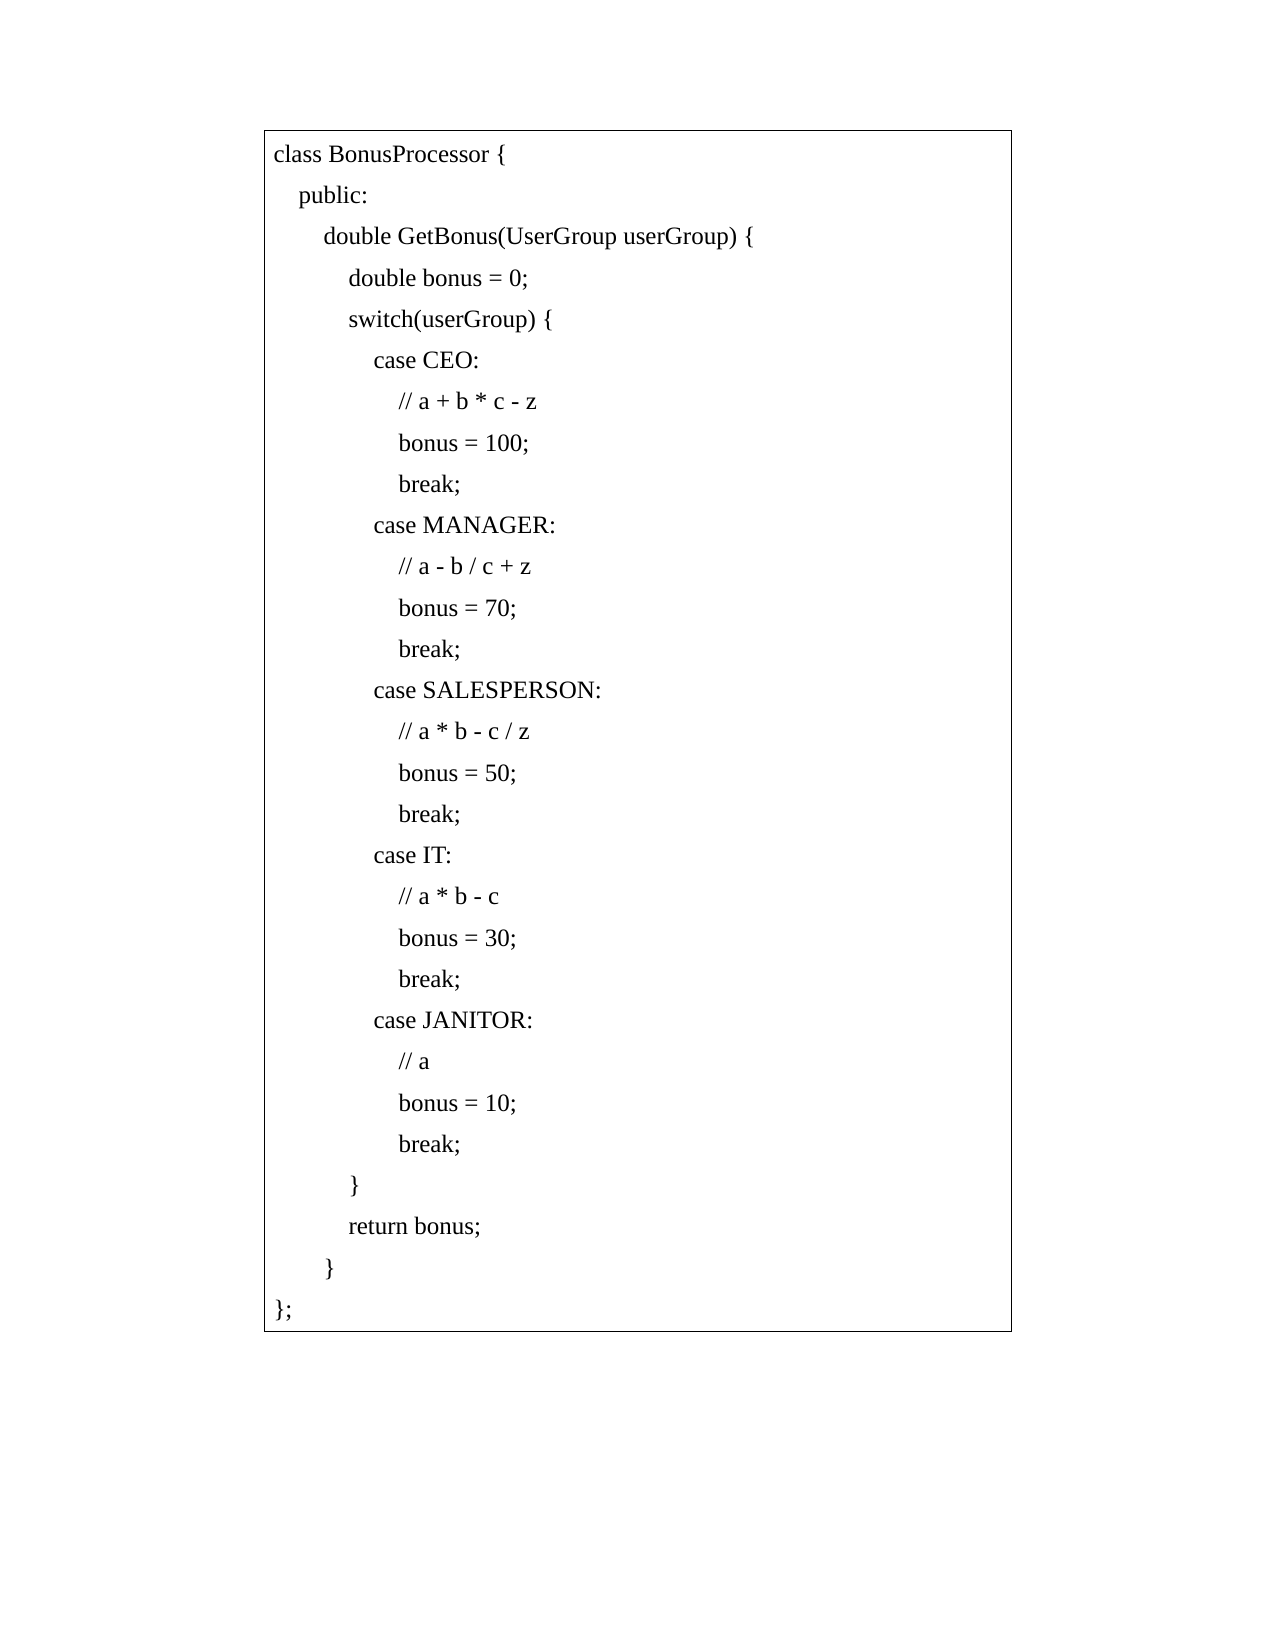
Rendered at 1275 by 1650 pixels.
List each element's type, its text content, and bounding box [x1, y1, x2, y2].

text case JANITOR: [273, 1005, 1002, 1034]
text case SALESPERSON: [273, 675, 1002, 704]
text break; [273, 799, 1002, 828]
text // a * b - c [273, 881, 1002, 910]
text // a + b * c - z [273, 386, 1002, 415]
text public: [273, 180, 1002, 209]
text break; [273, 1129, 1002, 1158]
text break; [273, 964, 1002, 993]
text switch(userGroup) { [273, 304, 1002, 333]
text bonus = 30; [273, 923, 1002, 951]
text double bonus = 0; [273, 263, 1002, 291]
text class BonusProcessor { [273, 139, 1002, 168]
text bonus = 70; [273, 593, 1002, 621]
text } [273, 1170, 1002, 1199]
text case MANAGER: [273, 510, 1002, 539]
text return bonus; [273, 1211, 1002, 1240]
text case CEO: [273, 345, 1002, 374]
text break; [273, 469, 1002, 498]
text // a - b / c + z [273, 551, 1002, 580]
text bonus = 10; [273, 1088, 1002, 1116]
text } [273, 1253, 1002, 1281]
text bonus = 100; [273, 428, 1002, 456]
text double GetBonus(UserGroup userGroup) { [273, 221, 1002, 250]
text break; [273, 634, 1002, 663]
text bonus = 50; [273, 758, 1002, 786]
text // a [273, 1046, 1002, 1075]
text // a * b - c / z [273, 716, 1002, 745]
text case IT: [273, 840, 1002, 869]
text }; [273, 1294, 1002, 1323]
